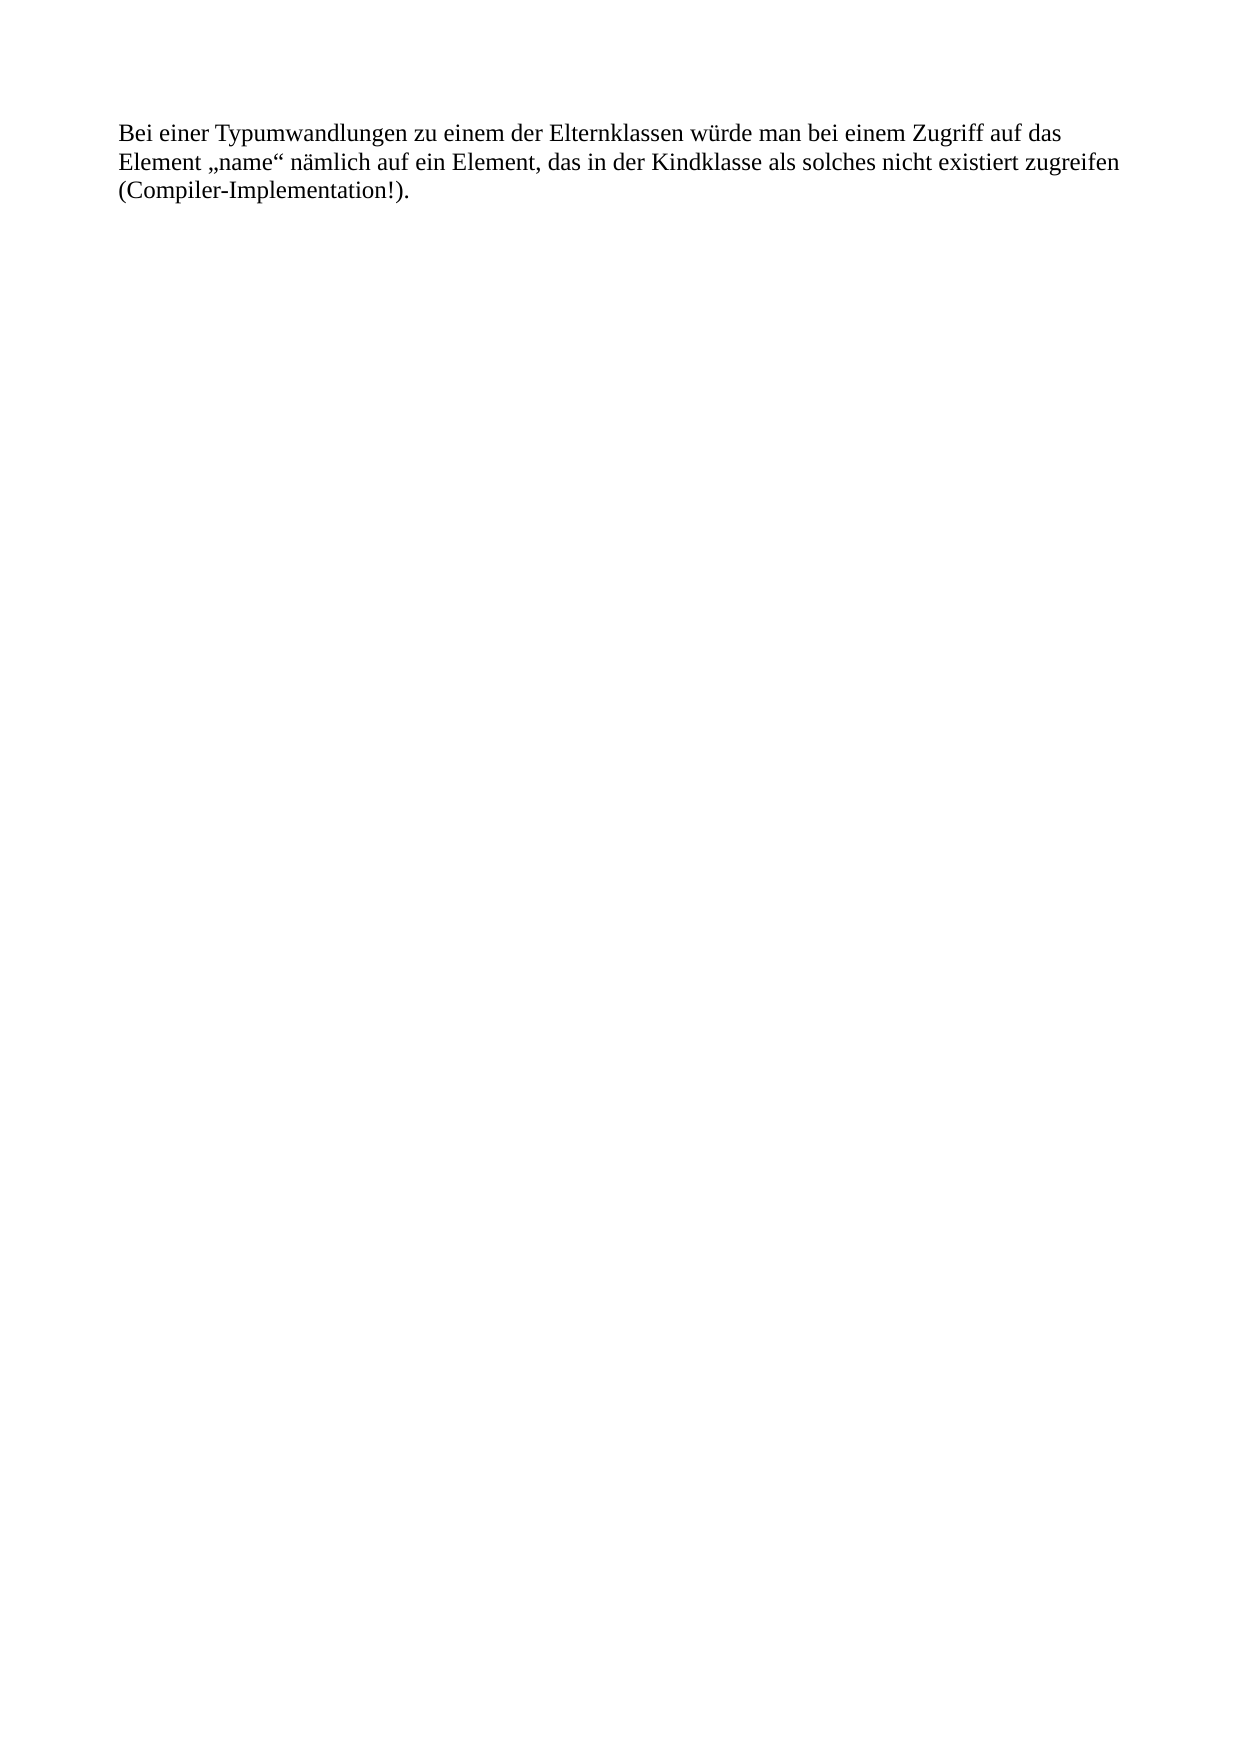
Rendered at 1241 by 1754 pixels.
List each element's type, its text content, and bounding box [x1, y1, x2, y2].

text Bei einer Typumwandlungen zu einem der Elternklassen würde man bei einem Zugriff auf das Element „name“ nämlich auf ein Element, das in der Kindklasse als solches nicht existiert zugreifen (Compiler-Implementation!). [118, 118, 1122, 204]
